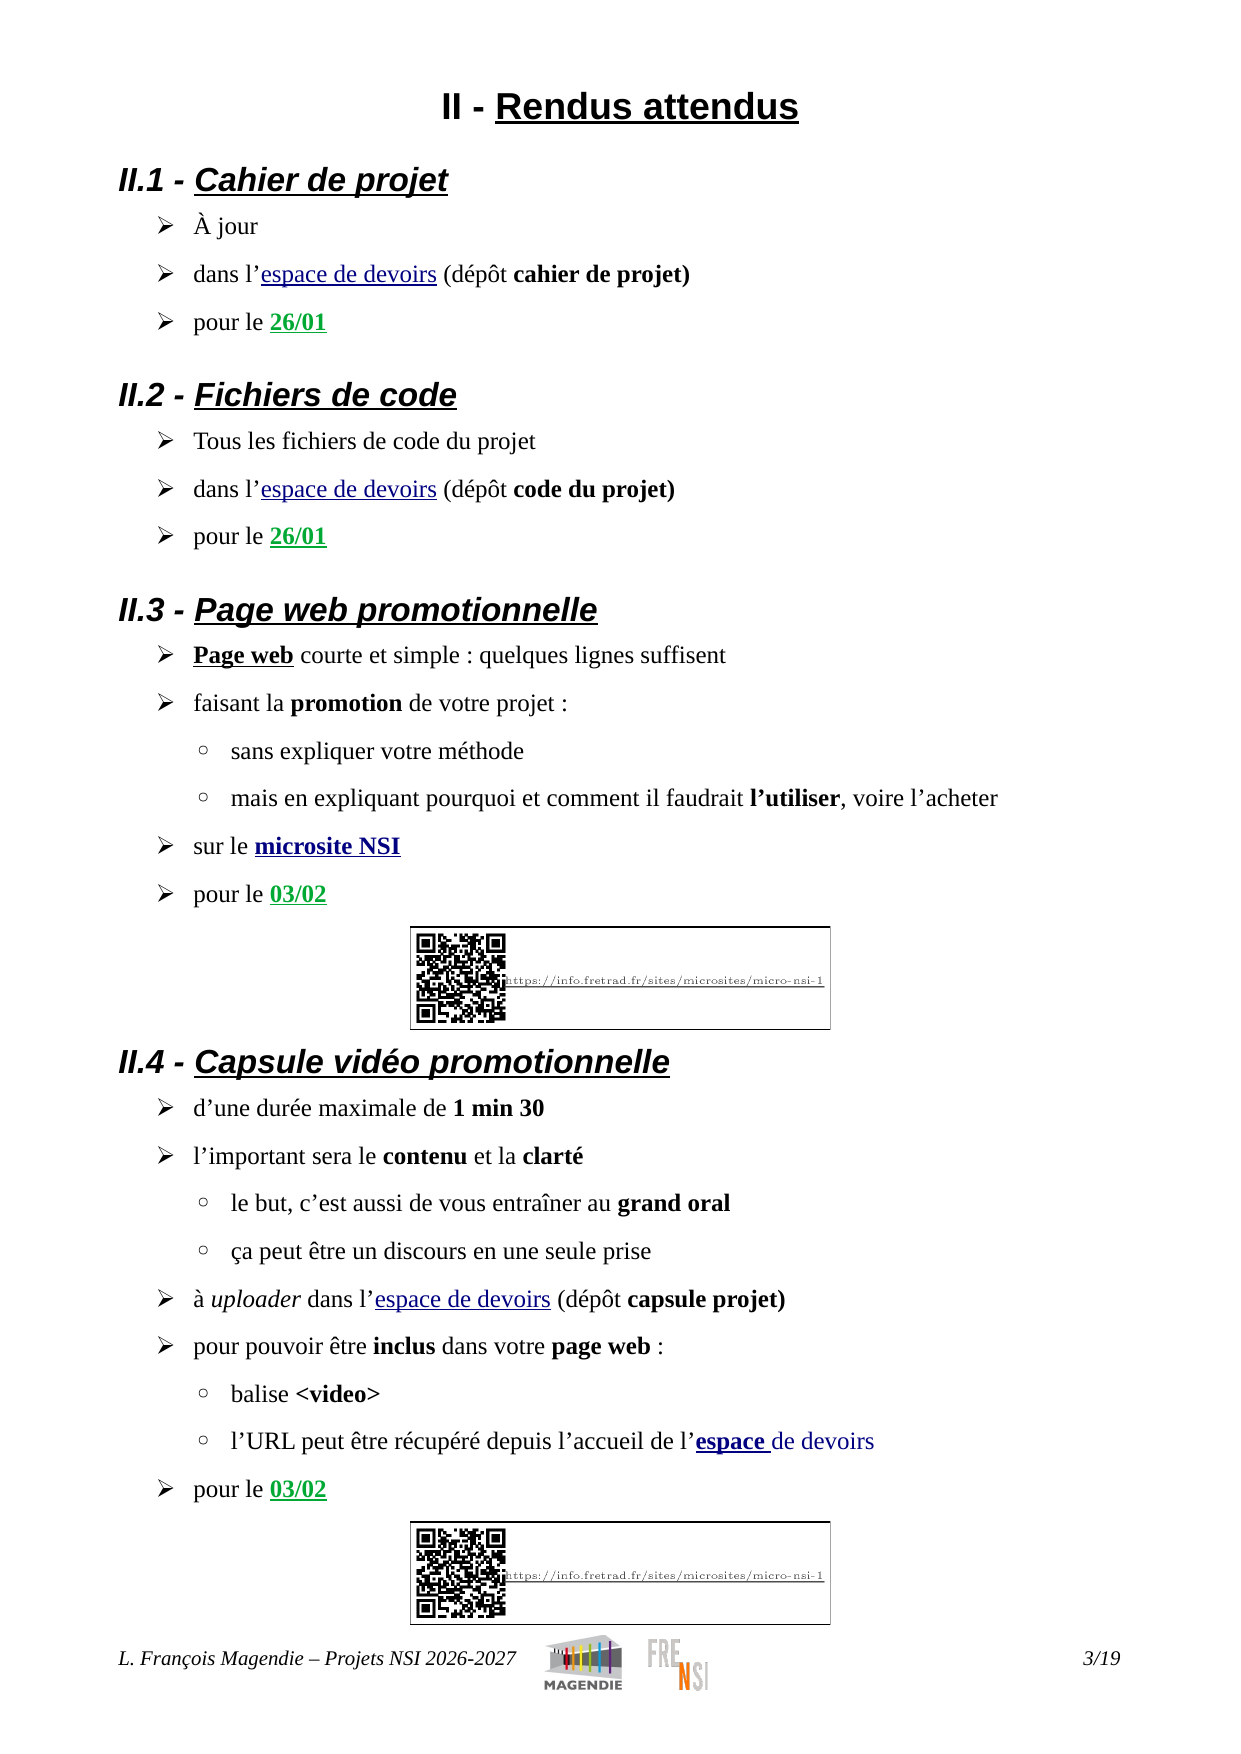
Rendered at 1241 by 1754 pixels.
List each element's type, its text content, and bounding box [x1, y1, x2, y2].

list sans expliquer votre méthode [193, 736, 1122, 764]
picture [410, 926, 831, 1030]
list pour le 26/01 [156, 521, 1122, 550]
list faisant la promotion de votre projet : [156, 688, 1122, 717]
picture [532, 1635, 633, 1695]
picture [648, 1639, 708, 1691]
list Page web courte et simple : quelques lignes suffisent [156, 641, 1122, 669]
list pour le 26/01 [156, 307, 1122, 335]
list à uploader dans l’espace de devoirs (dépôt capsule projet) [156, 1284, 1122, 1312]
list le but, c’est aussi de vous entraîner au grand oral [193, 1188, 1122, 1217]
list dans l’espace de devoirs (dépôt code du projet) [156, 474, 1122, 502]
list pour pouvoir être inclus dans votre page web : [156, 1331, 1122, 1360]
subtitle Cahier de projet [118, 161, 1122, 199]
list pour le 03/02 [156, 879, 1122, 907]
list pour le 03/02 [156, 1474, 1122, 1503]
list l’URL peut être récupéré depuis l’accueil de l’espace de devoirs [193, 1426, 1122, 1455]
subtitle Rendus attendus [118, 84, 1122, 127]
list d’une durée maximale de 1 min 30 [156, 1093, 1122, 1122]
picture [410, 1521, 831, 1625]
list mais en expliquant pourquoi et comment il faudrait l’utiliser, voire l’acheter [193, 783, 1122, 812]
list sur le microsite NSI [156, 831, 1122, 860]
subtitle Page web promotionnelle [118, 590, 1122, 628]
subtitle Capsule vidéo promotionnelle [118, 1042, 1122, 1081]
list dans l’espace de devoirs (dépôt cahier de projet) [156, 259, 1122, 288]
list Tous les fichiers de code du projet [156, 426, 1122, 455]
list balise <video> [193, 1379, 1122, 1408]
list ça peut être un discours en une seule prise [193, 1236, 1122, 1265]
list À jour [156, 211, 1122, 240]
subtitle Fichiers de code [118, 375, 1122, 413]
list l’important sera le contenu et la clarté [156, 1141, 1122, 1169]
